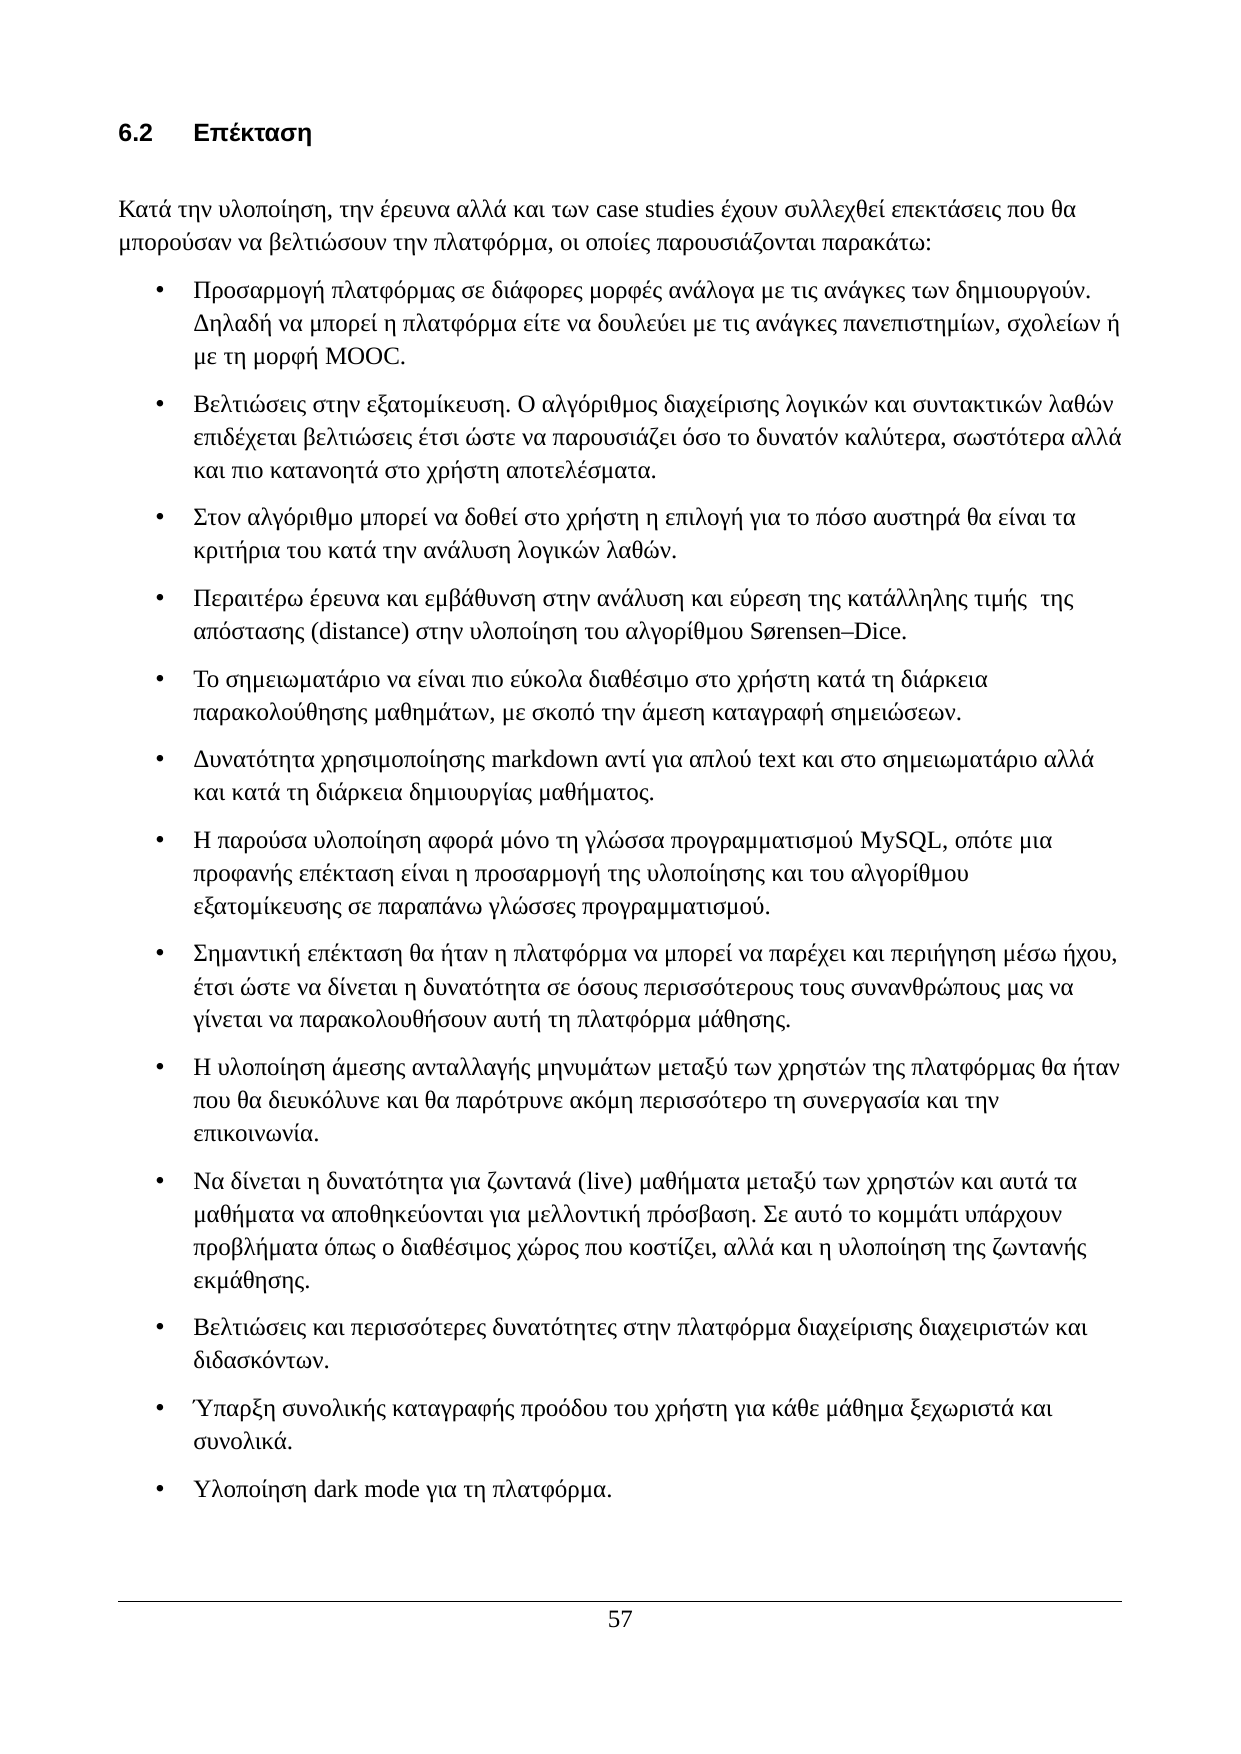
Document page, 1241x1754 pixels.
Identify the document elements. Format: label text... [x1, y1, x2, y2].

subtitle Επέκταση [118, 118, 1122, 147]
list Να δίνεται η δυνατότητα για ζωντανά (live) μαθήματα μεταξύ των χρηστών και αυτά τα μαθήματα να αποθηκεύονται για μελλοντική πρόσβαση. Σε αυτό το κομμάτι υπάρχουν προβλήματα όπως ο διαθέσιμος χώρος που κοστίζει, αλλά και η υλοποίηση της ζωντανής εκμάθησης. [156, 1166, 1122, 1294]
list Βελτιώσεις και περισσότερες δυνατότητες στην πλατφόρμα διαχείρισης διαχειριστών και διδασκόντων. [156, 1312, 1122, 1374]
list Ύπαρξη συνολικής καταγραφής προόδου του χρήστη για κάθε μάθημα ξεχωριστά και συνολικά. [156, 1393, 1122, 1455]
list Η παρούσα υλοποίηση αφορά μόνο τη γλώσσα προγραμματισμού MySQL, οπότε μια προφανής επέκταση είναι η προσαρμογή της υλοποίησης και του αλγορίθμου εξατομίκευσης σε παραπάνω γλώσσες προγραμματισμού. [156, 825, 1122, 920]
list Υλοποίηση dark mode για τη πλατφόρμα. [156, 1474, 1122, 1502]
list Βελτιώσεις στην εξατομίκευση. Ο αλγόριθμος διαχείρισης λογικών και συντακτικών λαθών επιδέχεται βελτιώσεις έτσι ώστε να παρουσιάζει όσο το δυνατόν καλύτερα, σωστότερα αλλά και πιο κατανοητά στο χρήστη αποτελέσματα. [156, 389, 1122, 483]
list Δυνατότητα χρησιμοποίησης markdown αντί για απλού text και στο σημειωματάριο αλλά και κατά τη διάρκεια δημιουργίας μαθήματος. [156, 744, 1122, 806]
list Η υλοποίηση άμεσης ανταλλαγής μηνυμάτων μεταξύ των χρηστών της πλατφόρμας θα ήταν που θα διευκόλυνε και θα παρότρυνε ακόμη περισσότερο τη συνεργασία και την επικοινωνία. [156, 1052, 1122, 1147]
list Σημαντική επέκταση θα ήταν η πλατφόρμα να μπορεί να παρέχει και περιήγηση μέσω ήχου, έτσι ώστε να δίνεται η δυνατότητα σε όσους περισσότερους τους συνανθρώπους μας να γίνεται να παρακολουθήσουν αυτή τη πλατφόρμα μάθησης. [156, 938, 1122, 1033]
list Το σημειωματάριο να είναι πιο εύκολα διαθέσιμο στο χρήστη κατά τη διάρκεια παρακολούθησης μαθημάτων, με σκοπό την άμεση καταγραφή σημειώσεων. [156, 664, 1122, 725]
list Προσαρμογή πλατφόρμας σε διάφορες μορφές ανάλογα με τις ανάγκες των δημιουργούν. Δηλαδή να μπορεί η πλατφόρμα είτε να δουλεύει με τις ανάγκες πανεπιστημίων, σχολείων ή με τη μορφή MOOC. [156, 275, 1122, 370]
list Περαιτέρω έρευνα και εμβάθυνση στην ανάλυση και εύρεση της κατάλληλης τιμής της απόστασης (distance) στην υλοποίηση του αλγορίθμου Sørensen–Dice. [156, 583, 1122, 645]
text Κατά την υλοποίηση, την έρευνα αλλά και των case studies έχουν συλλεχθεί επεκτάσεις που θα μπορούσαν να βελτιώσουν την πλατφόρμα, οι οποίες παρουσιάζονται παρακάτω: [118, 194, 1122, 256]
list Στον αλγόριθμο μπορεί να δοθεί στο χρήστη η επιλογή για το πόσο αυστηρά θα είναι τα κριτήρια του κατά την ανάλυση λογικών λαθών. [156, 502, 1122, 564]
